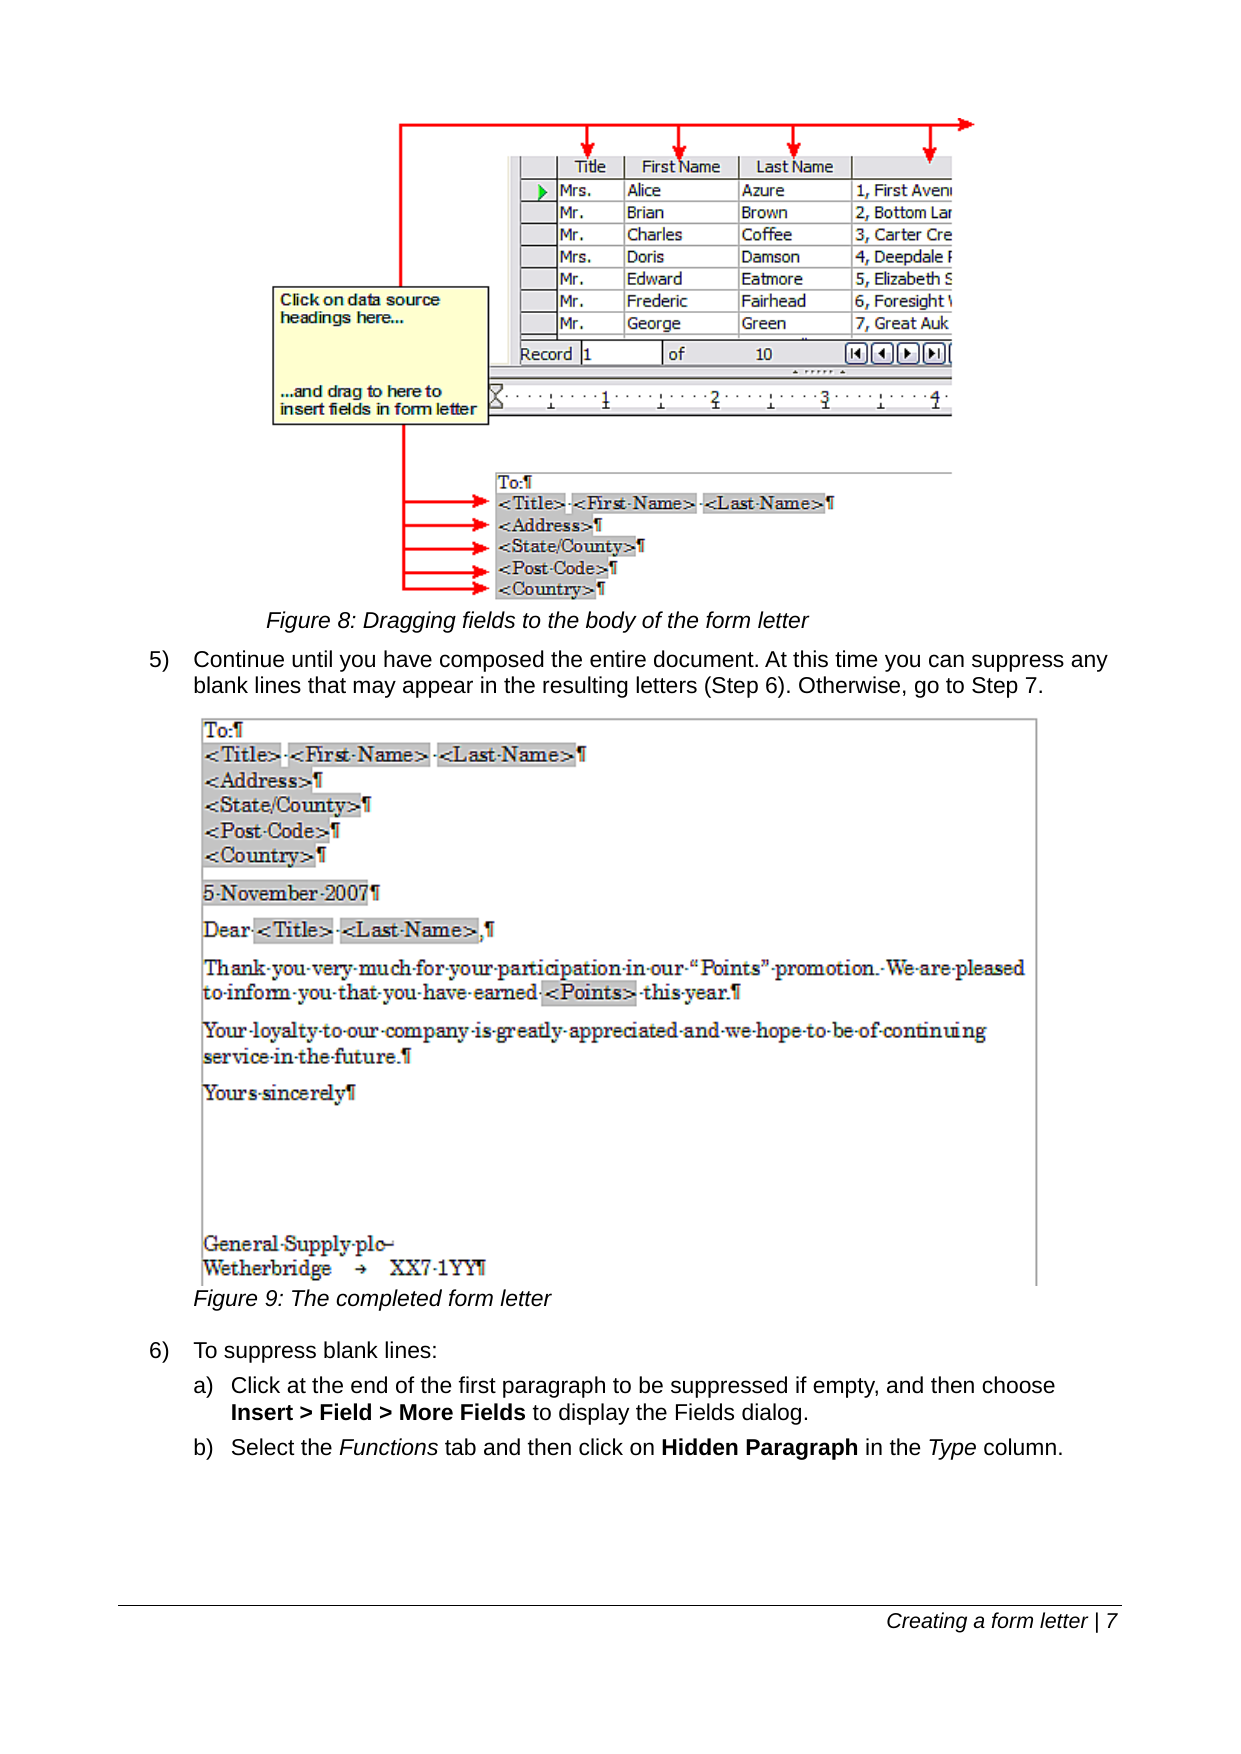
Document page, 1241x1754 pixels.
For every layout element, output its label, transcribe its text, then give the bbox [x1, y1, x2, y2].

text Figure 9: The completed form letter [193, 1286, 1047, 1312]
list Continue until you have composed the entire document. At this time you can suppress any blank lines that may appear in the resulting letters (Step 6). Otherwise, go to Step 7. [169, 646, 1122, 698]
picture [193, 710, 1048, 1286]
picture [265, 118, 975, 607]
text Figure 8: Dragging fields to the body of the form letter [266, 607, 974, 633]
list To suppress blank lines: [169, 1337, 1122, 1363]
list Click at the end of the first paragraph to be suppressed if empty, and then choose Insert > Field > More Fields to display the Fields dialog. [193, 1372, 1122, 1425]
list Select the Functions tab and then click on Hidden Paragraph in the Type column. [193, 1434, 1122, 1460]
